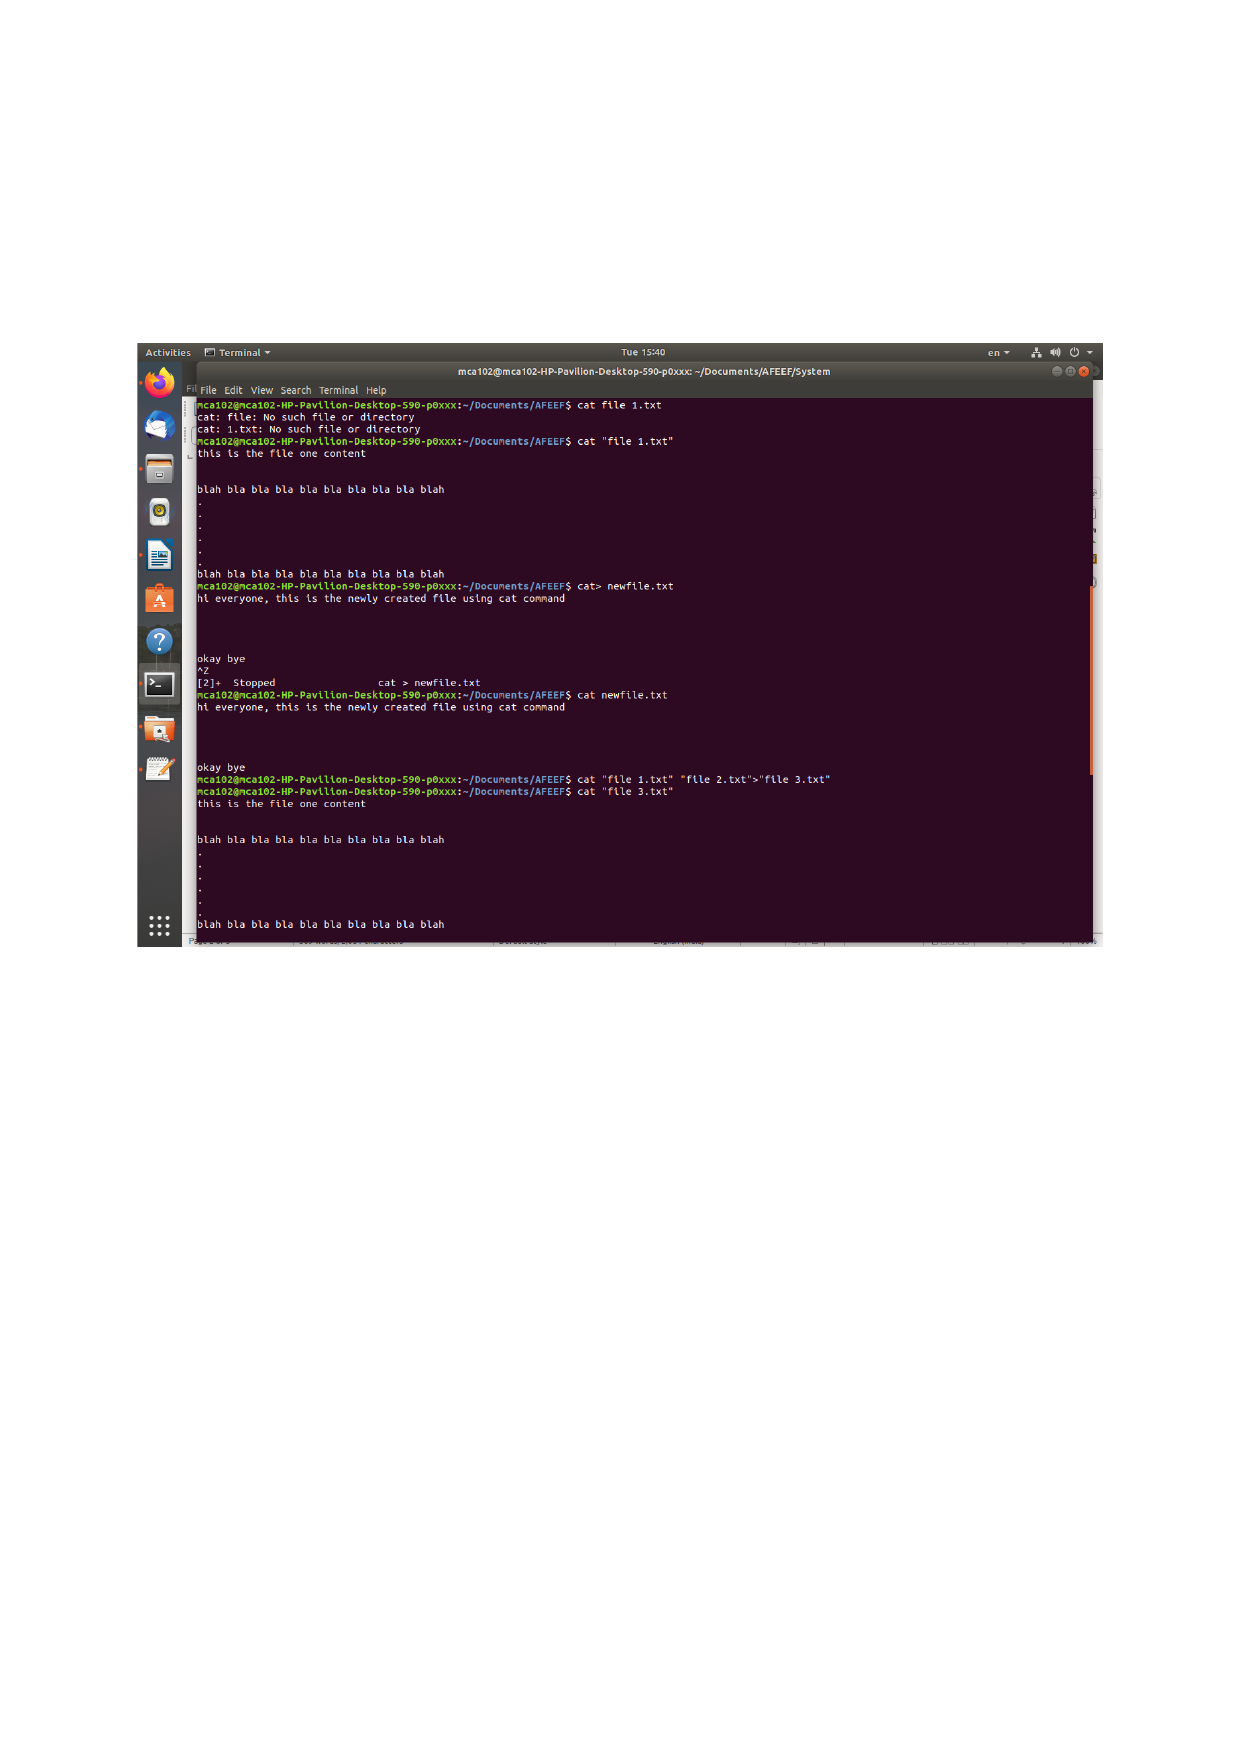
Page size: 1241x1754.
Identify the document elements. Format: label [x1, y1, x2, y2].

picture [137, 343, 1103, 947]
